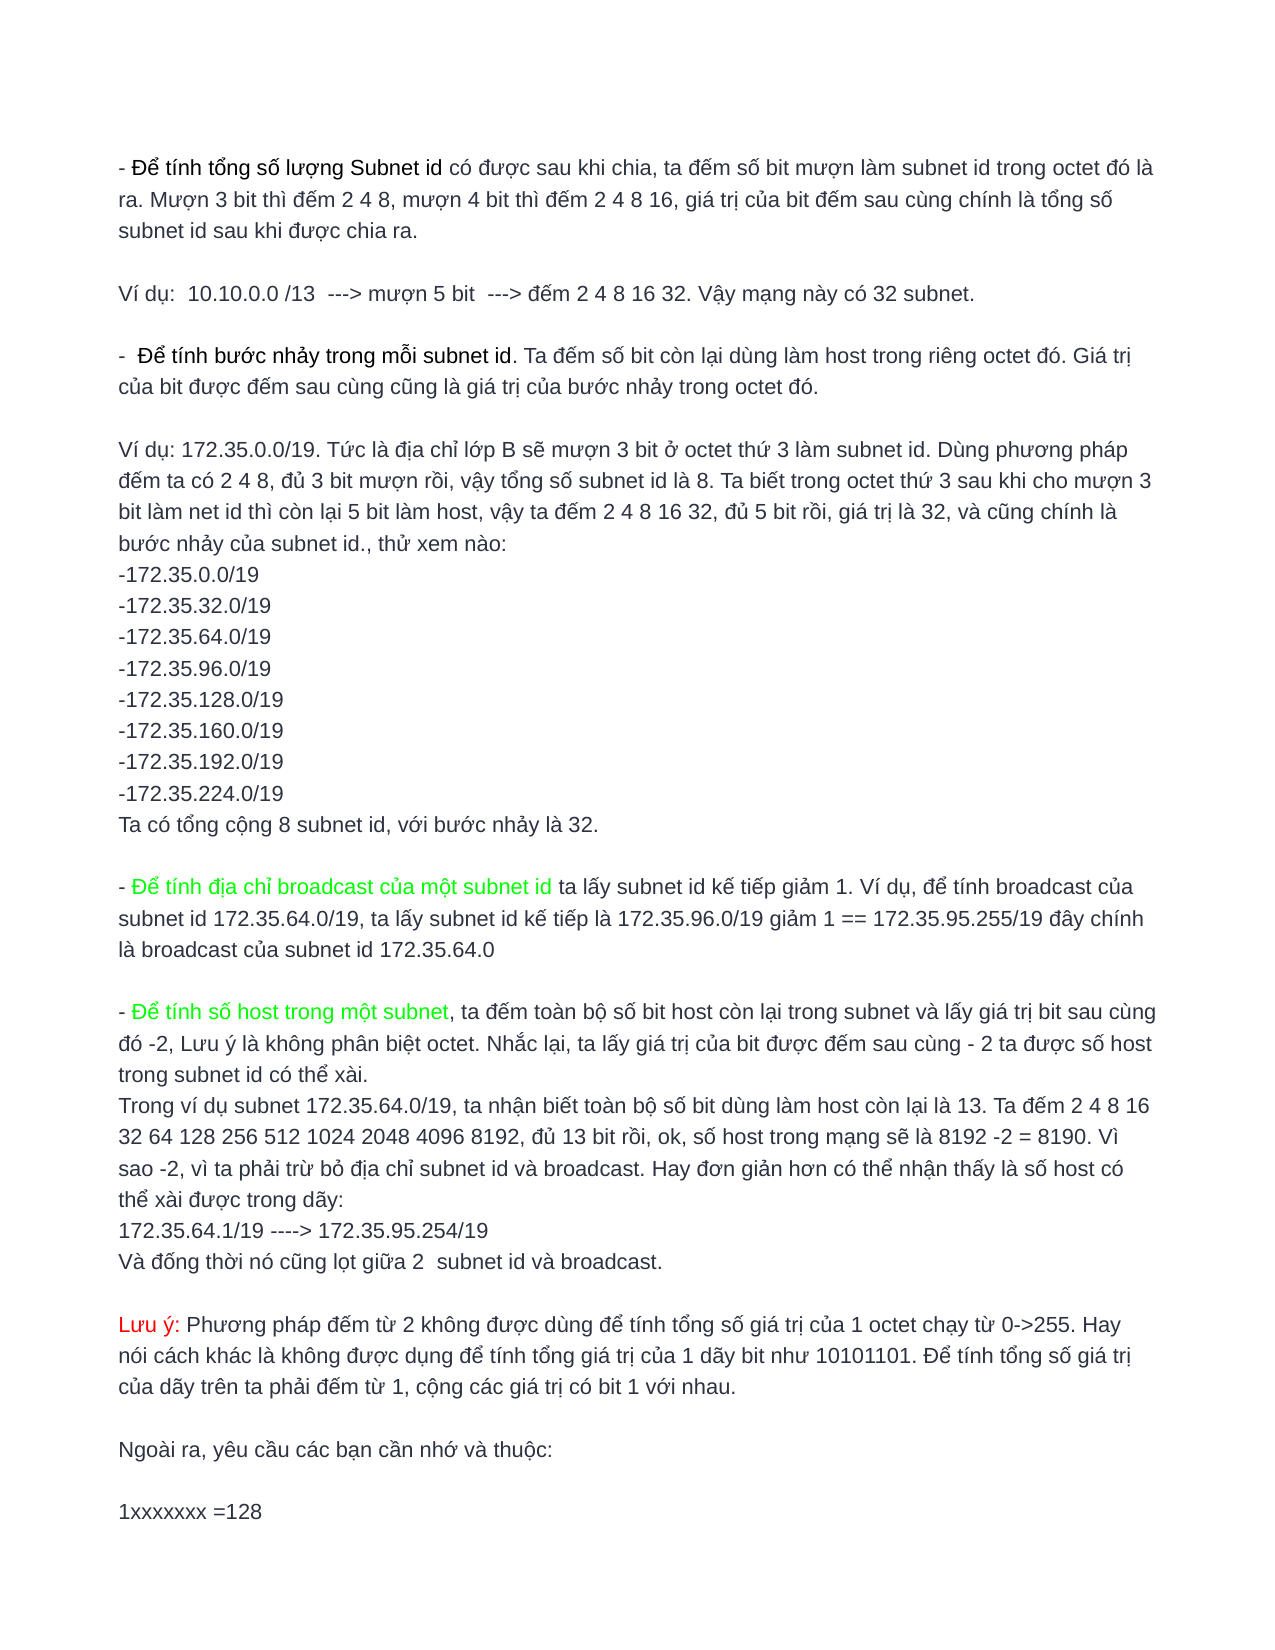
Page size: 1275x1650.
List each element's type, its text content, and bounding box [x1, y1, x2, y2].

text 172.35.64.1/19 ----> 172.35.95.254/19 [118, 1212, 1157, 1243]
text - Để tính địa chỉ broadcast của một subnet id ta lấy subnet id kế tiếp giảm 1. Ví dụ, để tính broadcast của subnet id 172.35.64.0/19, ta lấy subnet id kế tiếp là 172.35.96.0/19 giảm 1 == 172.35.95.255/19 đây chính là broadcast của subnet id 172.35.64.0 [118, 868, 1157, 962]
text Và đống thời nó cũng lọt giữa 2 subnet id và broadcast. [118, 1243, 1157, 1274]
text Ngoài ra, yêu cầu các bạn cần nhớ và thuộc: [118, 1431, 1157, 1462]
text 1xxxxxxx =128 [118, 1493, 1157, 1524]
text - Để tính tổng số lượng Subnet id có được sau khi chia, ta đếm số bit mượn làm subnet id trong octet đó là ra. Mượn 3 bit thì đếm 2 4 8, mượn 4 bit thì đếm 2 4 8 16, giá trị của bit đếm sau cùng chính là tổng số subnet id sau khi được chia ra. Ví dụ: 10.10.0.0 /13 ---> mượn 5 bit ---> đếm 2 4 8 16 32. Vậy mạng này có 32 subnet. - Để tính bước nhảy trong mỗi subnet id. Ta đếm số bit còn lại dùng làm host trong riêng octet đó. Giá trị của bit được đếm sau cùng cũng là giá trị của bước nhảy trong octet đó. Ví dụ: 172.35.0.0/19. Tức là địa chỉ lớp B sẽ mượn 3 bit ở octet thứ 3 làm subnet id. Dùng phương pháp đếm ta có 2 4 8, đủ 3 bit mượn rồi, vậy tổng số subnet id là 8. Ta biết trong octet thứ 3 sau khi cho mượn 3 bit làm net id thì còn lại 5 bit làm host, vậy ta đếm 2 4 8 16 32, đủ 5 bit rồi, giá trị là 32, và cũng chính là bước nhảy của subnet id., thử xem nào: -172.35.0.0/19 -172.35.32.0/19 -172.35.64.0/19 -172.35.96.0/19 -172.35.128.0/19 -172.35.160.0/19 -172.35.192.0/19 -172.35.224.0/19 Ta có tổng cộng 8 subnet id, với bước nhảy là 32. [118, 118, 1157, 837]
text Trong ví dụ subnet 172.35.64.0/19, ta nhận biết toàn bộ số bit dùng làm host còn lại là 13. Ta đếm 2 4 8 16 32 64 128 256 512 1024 2048 4096 8192, đủ 13 bit rồi, ok, số host trong mạng sẽ là 8192 -2 = 8190. Vì sao -2, vì ta phải trừ bỏ địa chỉ subnet id và broadcast. Hay đơn giản hơn có thể nhận thấy là số host có thể xài được trong dãy: [118, 1087, 1157, 1212]
text - Để tính số host trong một subnet, ta đếm toàn bộ số bit host còn lại trong subnet và lấy giá trị bit sau cùng đó -2, Lưu ý là không phân biệt octet. Nhắc lại, ta lấy giá trị của bit được đếm sau cùng - 2 ta được số host trong subnet id có thể xài. [118, 993, 1157, 1087]
text Lưu ý: Phương pháp đếm từ 2 không được dùng để tính tổng số giá trị của 1 octet chạy từ 0->255. Hay nói cách khác là không được dụng để tính tổng giá trị của 1 dãy bit như 10101101. Để tính tổng số giá trị của dãy trên ta phải đếm từ 1, cộng các giá trị có bit 1 với nhau. [118, 1306, 1157, 1399]
